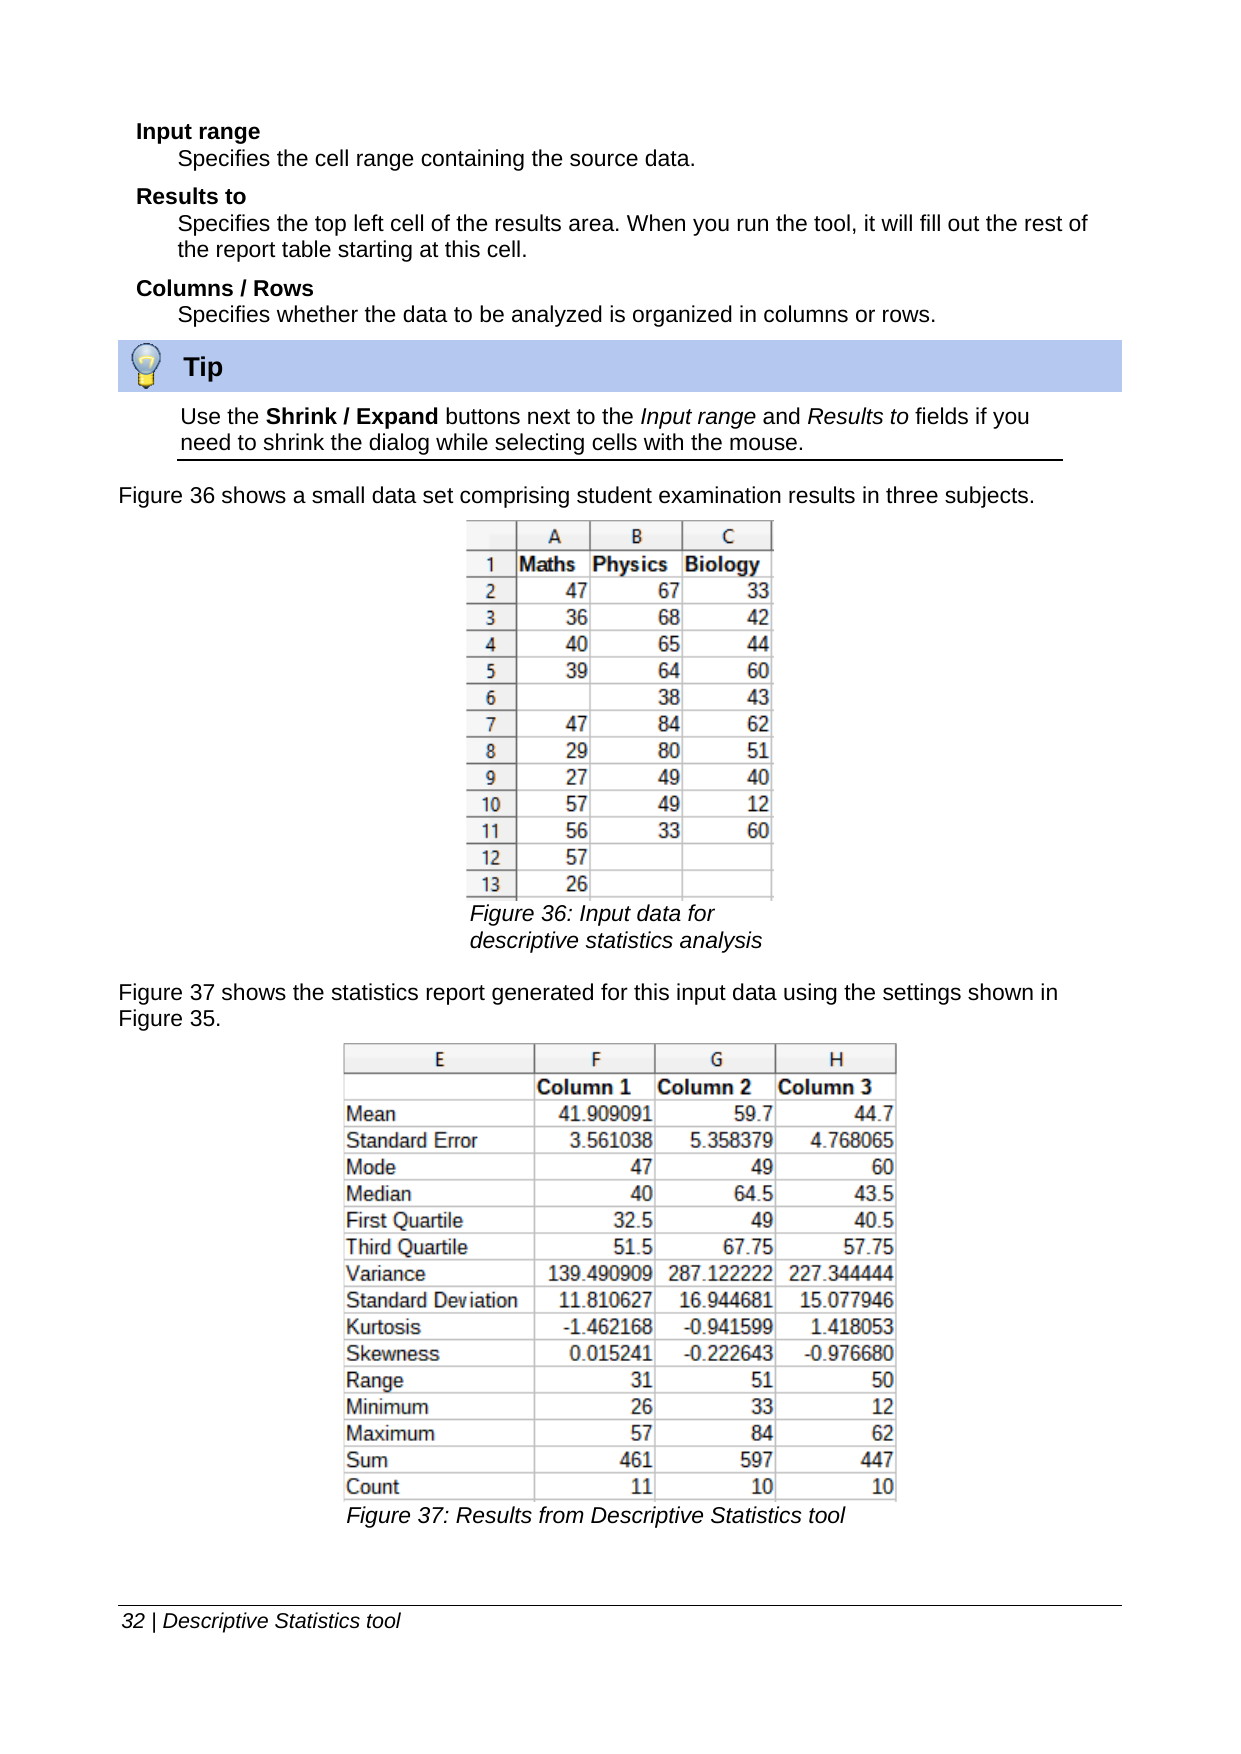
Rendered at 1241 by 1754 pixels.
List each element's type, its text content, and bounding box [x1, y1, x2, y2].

text Use the Shrink / Expand buttons next to the Input range and Results to fields if you need to shrink the dialog while selecting cells with the mouse. [177, 400, 1063, 459]
picture [343, 1043, 897, 1502]
text Figure 36: Input data for descriptive statistics analysis [469, 901, 771, 953]
text Specifies the cell range containing the source data. [177, 144, 1122, 171]
text Columns / Rows [136, 275, 1122, 301]
text Input range [136, 118, 1122, 144]
picture [466, 520, 774, 901]
subtitle Tip [118, 340, 1122, 392]
text Results to [136, 183, 1122, 210]
picture [119, 341, 170, 392]
text Figure 36 shows a small data set comprising student examination results in three subjects. [118, 482, 1122, 508]
text Figure 37: Results from Descriptive Statistics tool [346, 1502, 894, 1528]
text Specifies whether the data to be analyzed is organized in columns or rows. [177, 301, 1122, 328]
text Figure 37 shows the statistics report generated for this input data using the settings shown in Figure 35. [118, 979, 1122, 1031]
text Specifies the top left cell of the results area. When you run the tool, it will fill out the rest of the report table starting at this cell. [177, 210, 1122, 262]
